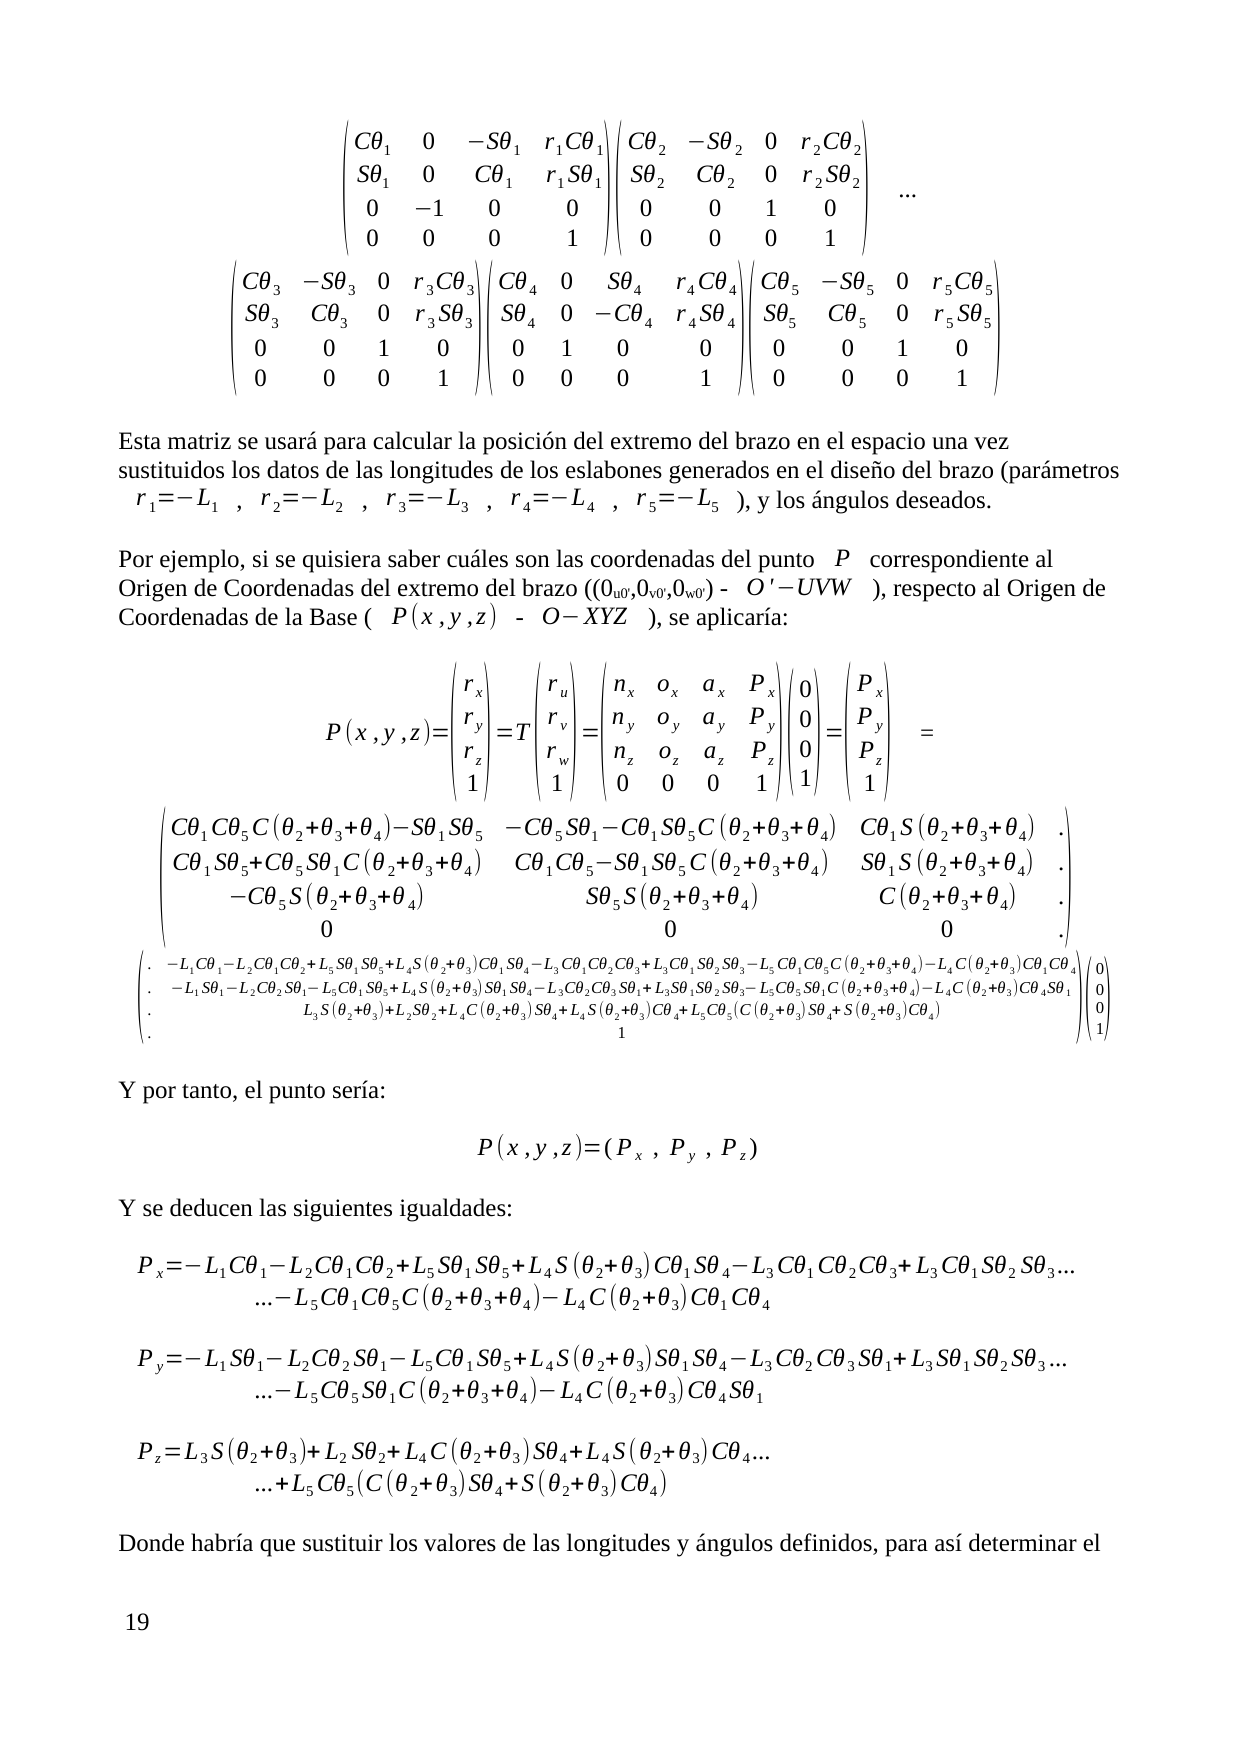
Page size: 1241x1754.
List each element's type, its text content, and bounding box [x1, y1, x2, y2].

text Y se deducen las siguientes igualdades: [118, 1193, 1122, 1222]
text Donde habría que sustituir los valores de las longitudes y ángulos definidos, para así determinar el [118, 1528, 1122, 1557]
text Por ejemplo, si se quisiera saber cuáles son las coordenadas del puntocorrespondiente al Origen de Coordenadas del extremo del brazo ((0u0',0v0',0w0') -), respecto al Origen de Coordenadas de la Base (-), se aplicaría: [118, 544, 1122, 632]
text Esta matriz se usará para calcular la posición del extremo del brazo en el espacio una vez sustituidos los datos de las longitudes de los eslabones generados en el diseño del brazo (parámetros ,,,,), y los ángulos deseados. [118, 426, 1122, 515]
text Y por tanto, el punto sería: [118, 1075, 1122, 1104]
text = [118, 660, 1122, 804]
text ... [118, 118, 1122, 258]
